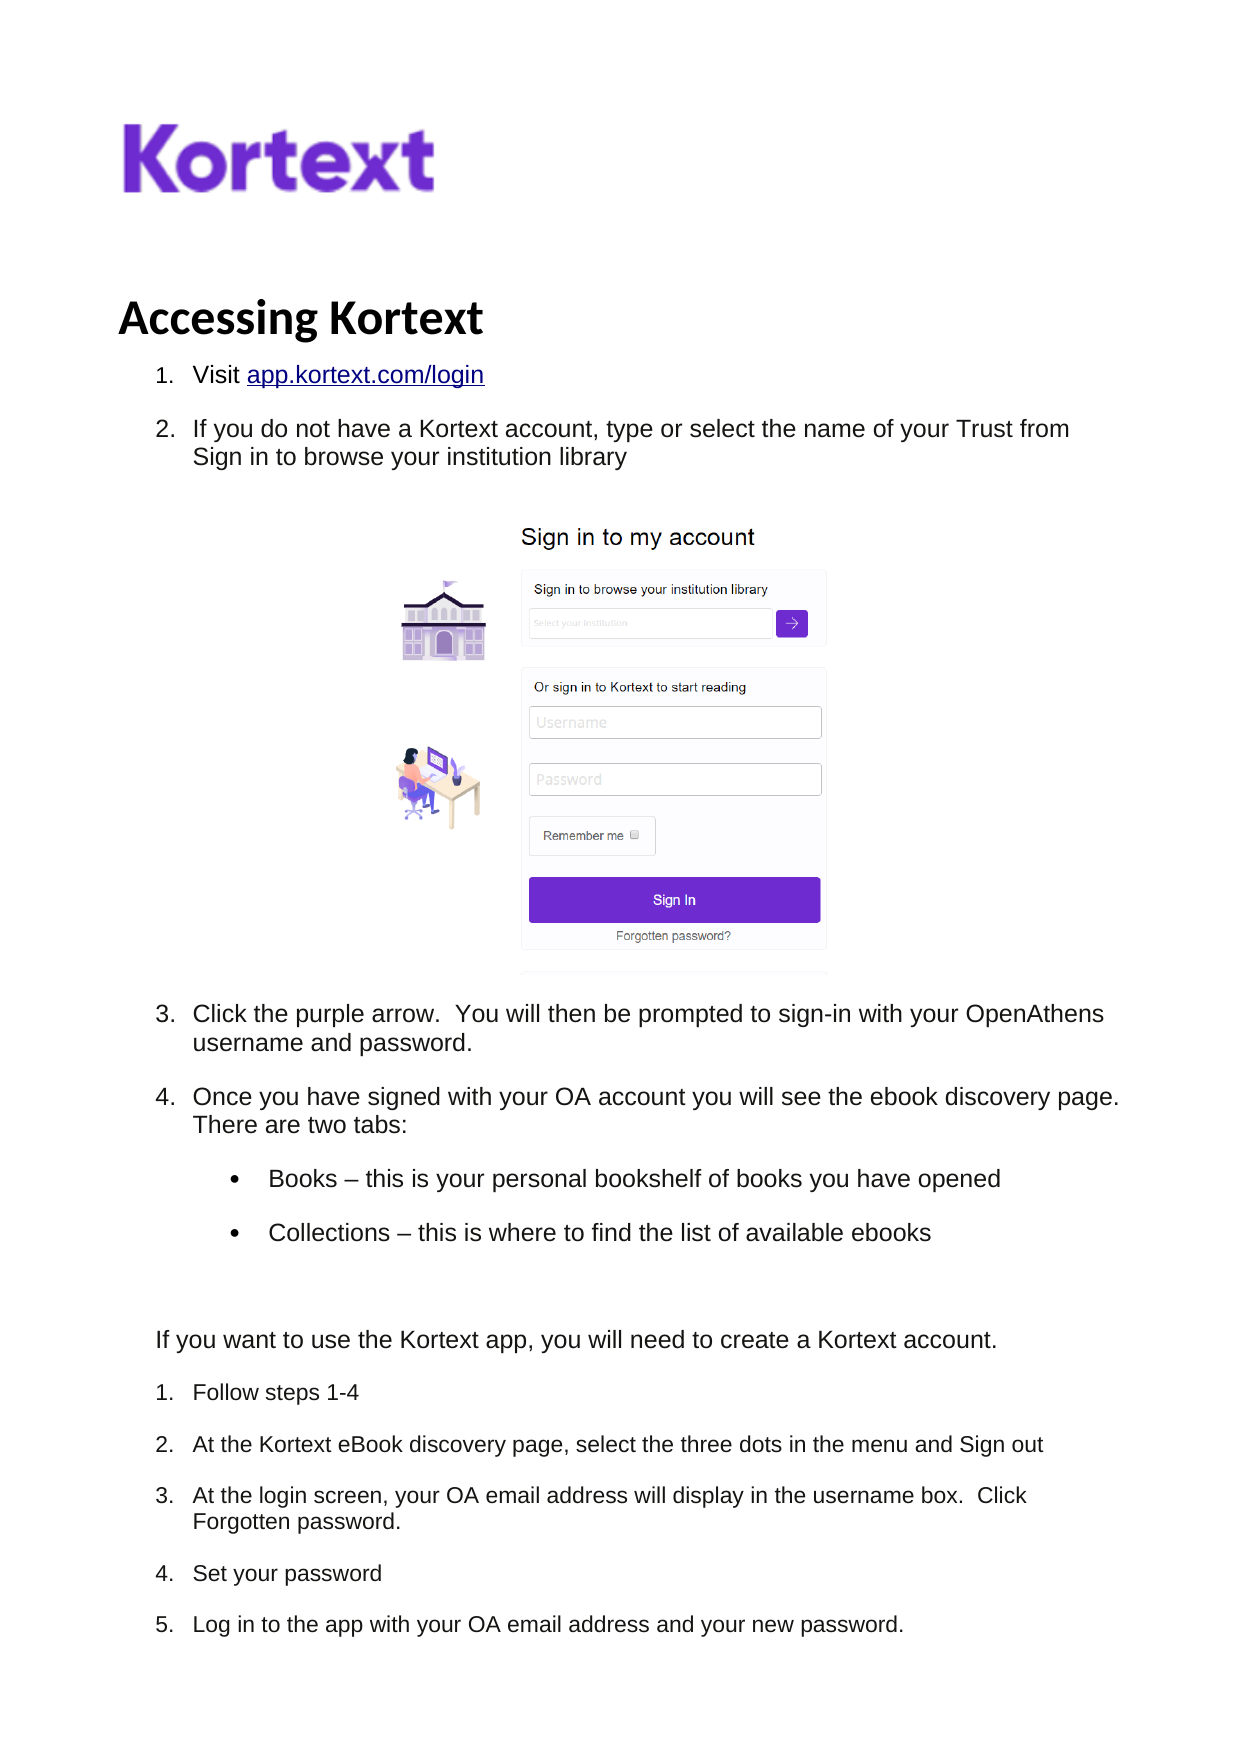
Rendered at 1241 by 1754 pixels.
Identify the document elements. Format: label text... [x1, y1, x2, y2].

list At the login screen, your OA email address will display in the username box. Click Forgotten password. [155, 1482, 1122, 1534]
list Set your password [155, 1559, 1122, 1586]
list Collections – this is where to find the list of available ebooks [231, 1218, 1122, 1247]
list Log in to the app with your OA email address and your new password. [155, 1611, 1122, 1637]
list If you do not have a Kortext account, type or select the name of your Trust from Sign in to browse your institution library [155, 413, 1122, 471]
subtitle Accessing Kortext [118, 286, 1122, 347]
text If you want to use the Kortext app, you will need to create a Kortext account. [155, 1325, 1122, 1354]
list At the Kortext eBook discovery page, select the three dots in the menu and Sign out [155, 1431, 1122, 1457]
list Books – this is your personal bookshelf of books you have opened [231, 1164, 1122, 1193]
list Once you have signed with your OA account you will see the ebook discovery page. There are two tabs: [155, 1082, 1122, 1139]
list Follow steps 1-4 [155, 1379, 1122, 1406]
list Click the purple arrow. You will then be prompted to sign-in with your OpenAthens username and password. [155, 999, 1122, 1057]
list Visit app.kortext.com/login [155, 360, 1122, 388]
